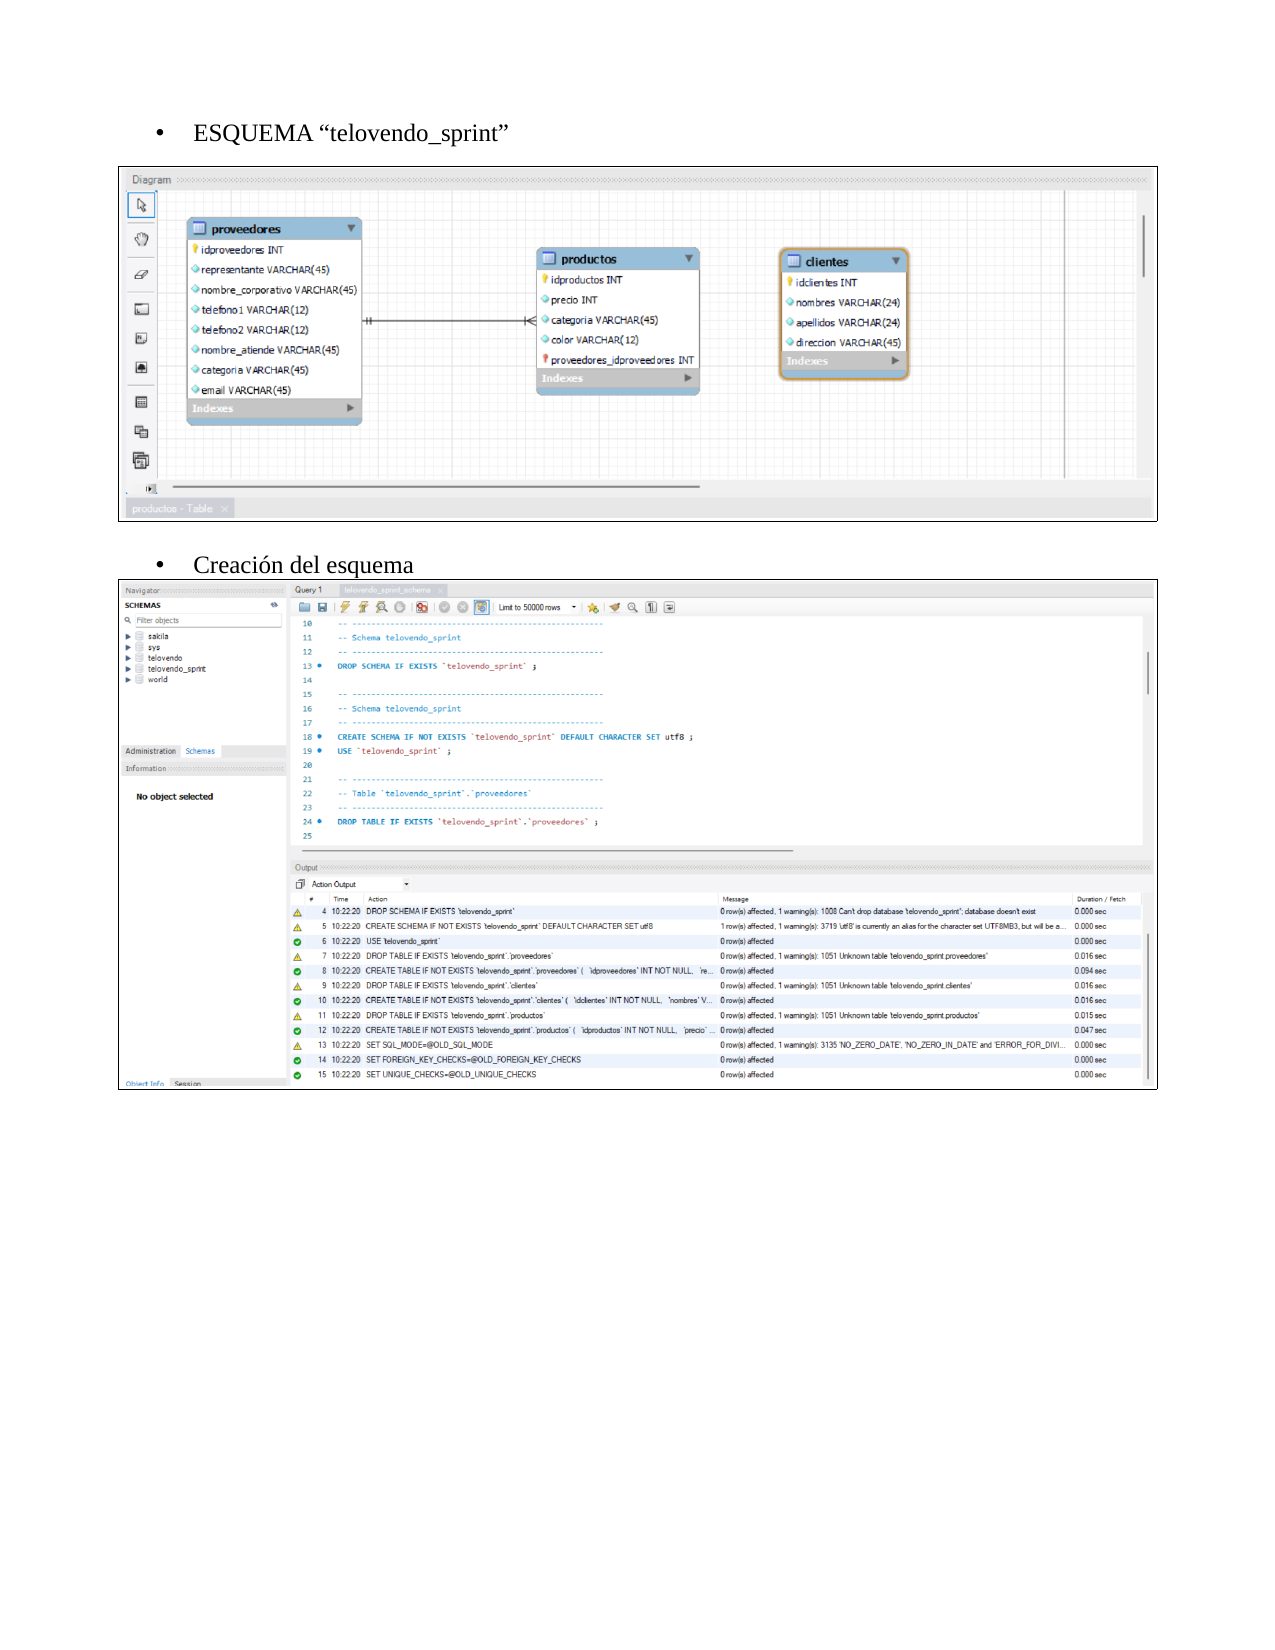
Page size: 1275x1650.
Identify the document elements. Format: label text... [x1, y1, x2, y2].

list Creación del esquema [156, 550, 1157, 578]
list ESQUEMA “telovendo_sprint” [156, 118, 1157, 147]
picture [121, 168, 1154, 518]
picture [121, 581, 1154, 1086]
